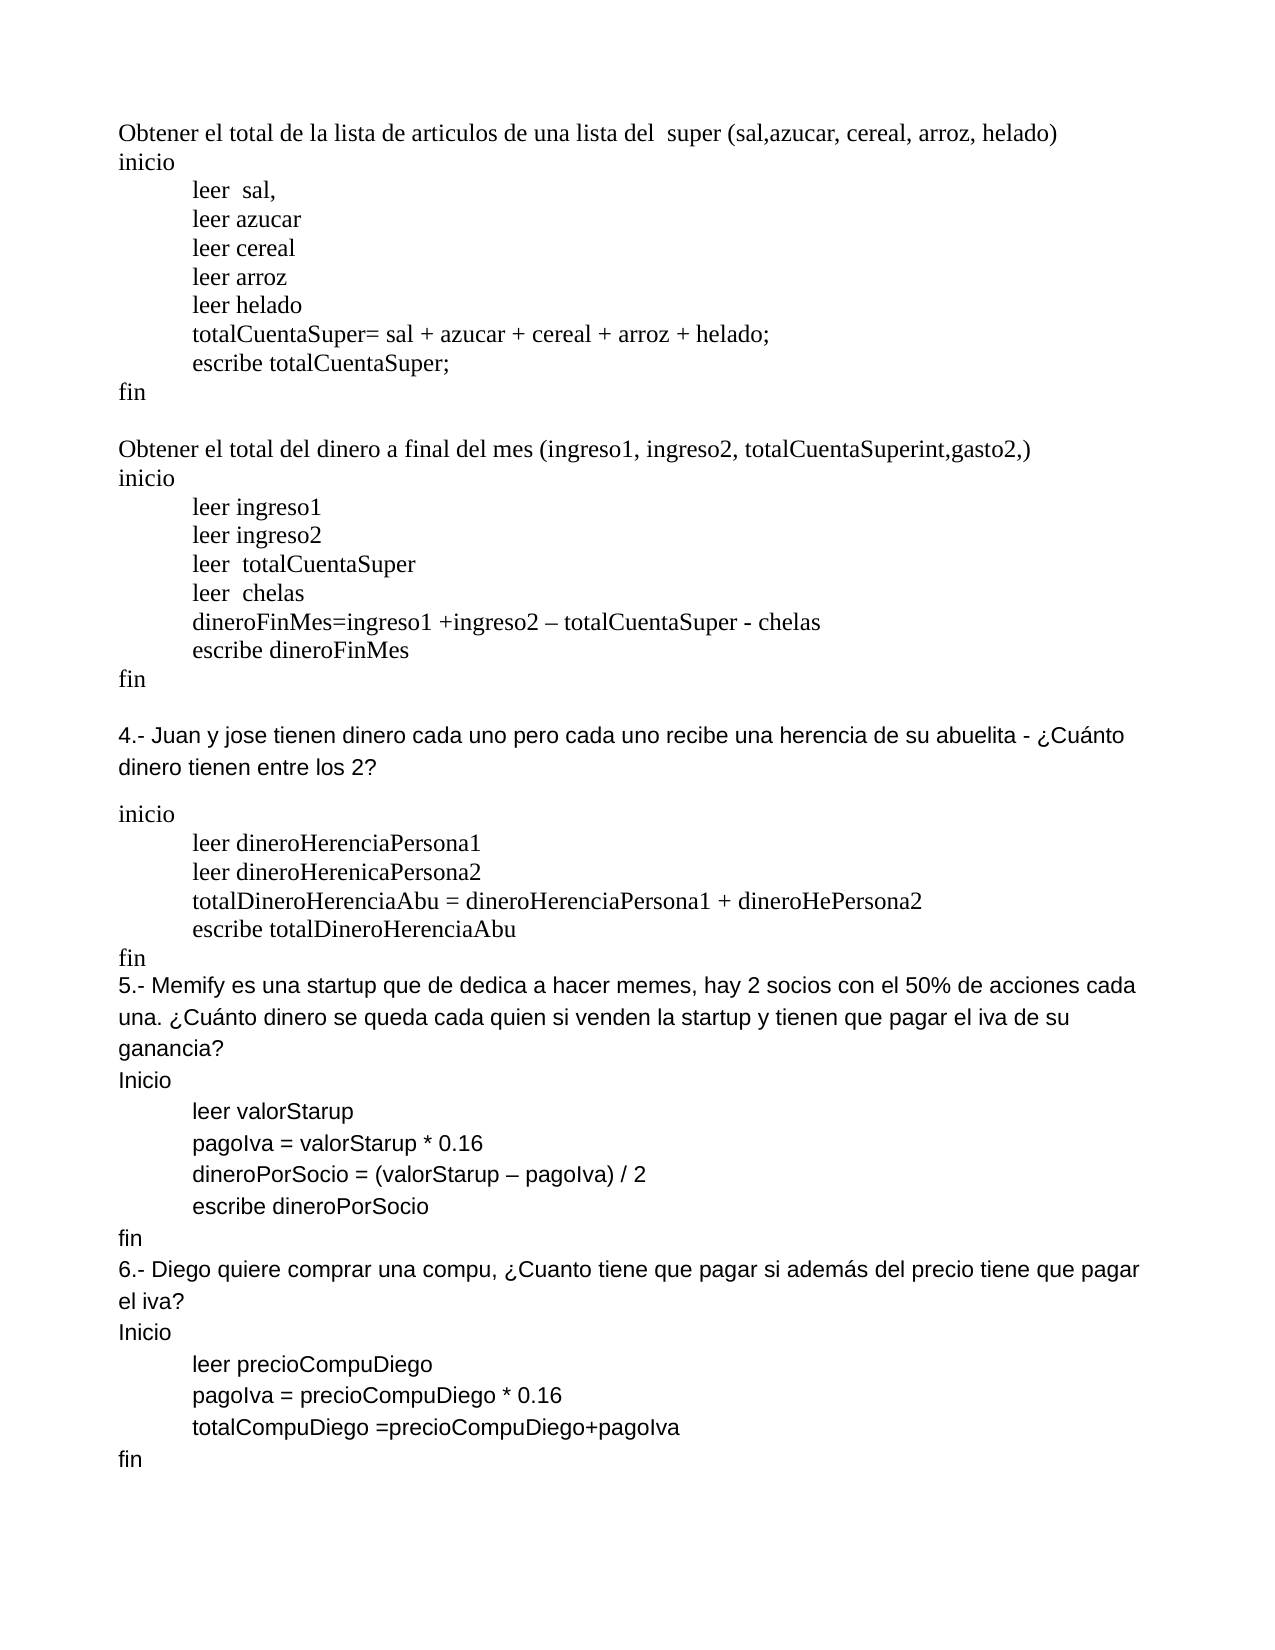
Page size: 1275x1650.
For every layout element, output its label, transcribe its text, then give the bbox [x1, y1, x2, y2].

text leer dineroHerenicaPersona2 [118, 857, 1157, 886]
text leer cereal [118, 233, 1157, 262]
text escribe totalCuentaSuper; [118, 348, 1157, 377]
text escribe dineroPorSocio [118, 1193, 1157, 1219]
text leer valorStarup [118, 1098, 1157, 1125]
text leer helado [118, 291, 1157, 319]
text Obtener el total del dinero a final del mes (ingreso1, ingreso2, totalCuentaSuperint,gasto2,) [118, 434, 1157, 463]
text pagoIva = valorStarup * 0.16 [118, 1130, 1157, 1156]
text fin [118, 943, 1157, 972]
text fin [118, 377, 1157, 406]
text Inicio [118, 1067, 1157, 1093]
text leer sal, [118, 176, 1157, 204]
text leer precioCompuDiego [118, 1351, 1157, 1377]
text totalCuentaSuper= sal + azucar + cereal + arroz + helado; [118, 319, 1157, 348]
text leer arroz [118, 262, 1157, 291]
text fin [118, 1224, 1157, 1251]
text 4.- Juan y jose tienen dinero cada uno pero cada uno recibe una herencia de su abuelita - ¿Cuánto dinero tienen entre los 2? [118, 722, 1157, 780]
text leer chelas [118, 578, 1157, 607]
text leer totalCuentaSuper [118, 549, 1157, 578]
text 6.- Diego quiere comprar una compu, ¿Cuanto tiene que pagar si además del precio tiene que pagar el iva? [118, 1256, 1157, 1314]
text Inicio [118, 1319, 1157, 1346]
text Obtener el total de la lista de articulos de una lista del super (sal,azucar, cereal, arroz, helado) [118, 118, 1157, 147]
text dineroPorSocio = (valorStarup – pagoIva) / 2 [118, 1161, 1157, 1188]
text totalCompuDiego =precioCompuDiego+pagoIva [118, 1414, 1157, 1440]
text leer ingreso2 [118, 521, 1157, 549]
text pagoIva = precioCompuDiego * 0.16 [118, 1382, 1157, 1409]
text inicio [118, 147, 1157, 176]
text fin [118, 664, 1157, 693]
text totalDineroHerenciaAbu = dineroHerenciaPersona1 + dineroHePersona2 [118, 886, 1157, 914]
text inicio [118, 463, 1157, 492]
text leer azucar [118, 204, 1157, 233]
text escribe totalDineroHerenciaAbu [118, 914, 1157, 943]
text leer ingreso1 [118, 492, 1157, 521]
text inicio [118, 799, 1157, 828]
text fin [118, 1446, 1157, 1472]
text 5.- Memify es una startup que de dedica a hacer memes, hay 2 socios con el 50% de acciones cada una. ¿Cuánto dinero se queda cada quien si venden la startup y tienen que pagar el iva de su ganancia? [118, 972, 1157, 1062]
text escribe dineroFinMes [118, 636, 1157, 664]
text leer dineroHerenciaPersona1 [118, 828, 1157, 857]
text dineroFinMes=ingreso1 +ingreso2 – totalCuentaSuper - chelas [118, 607, 1157, 636]
